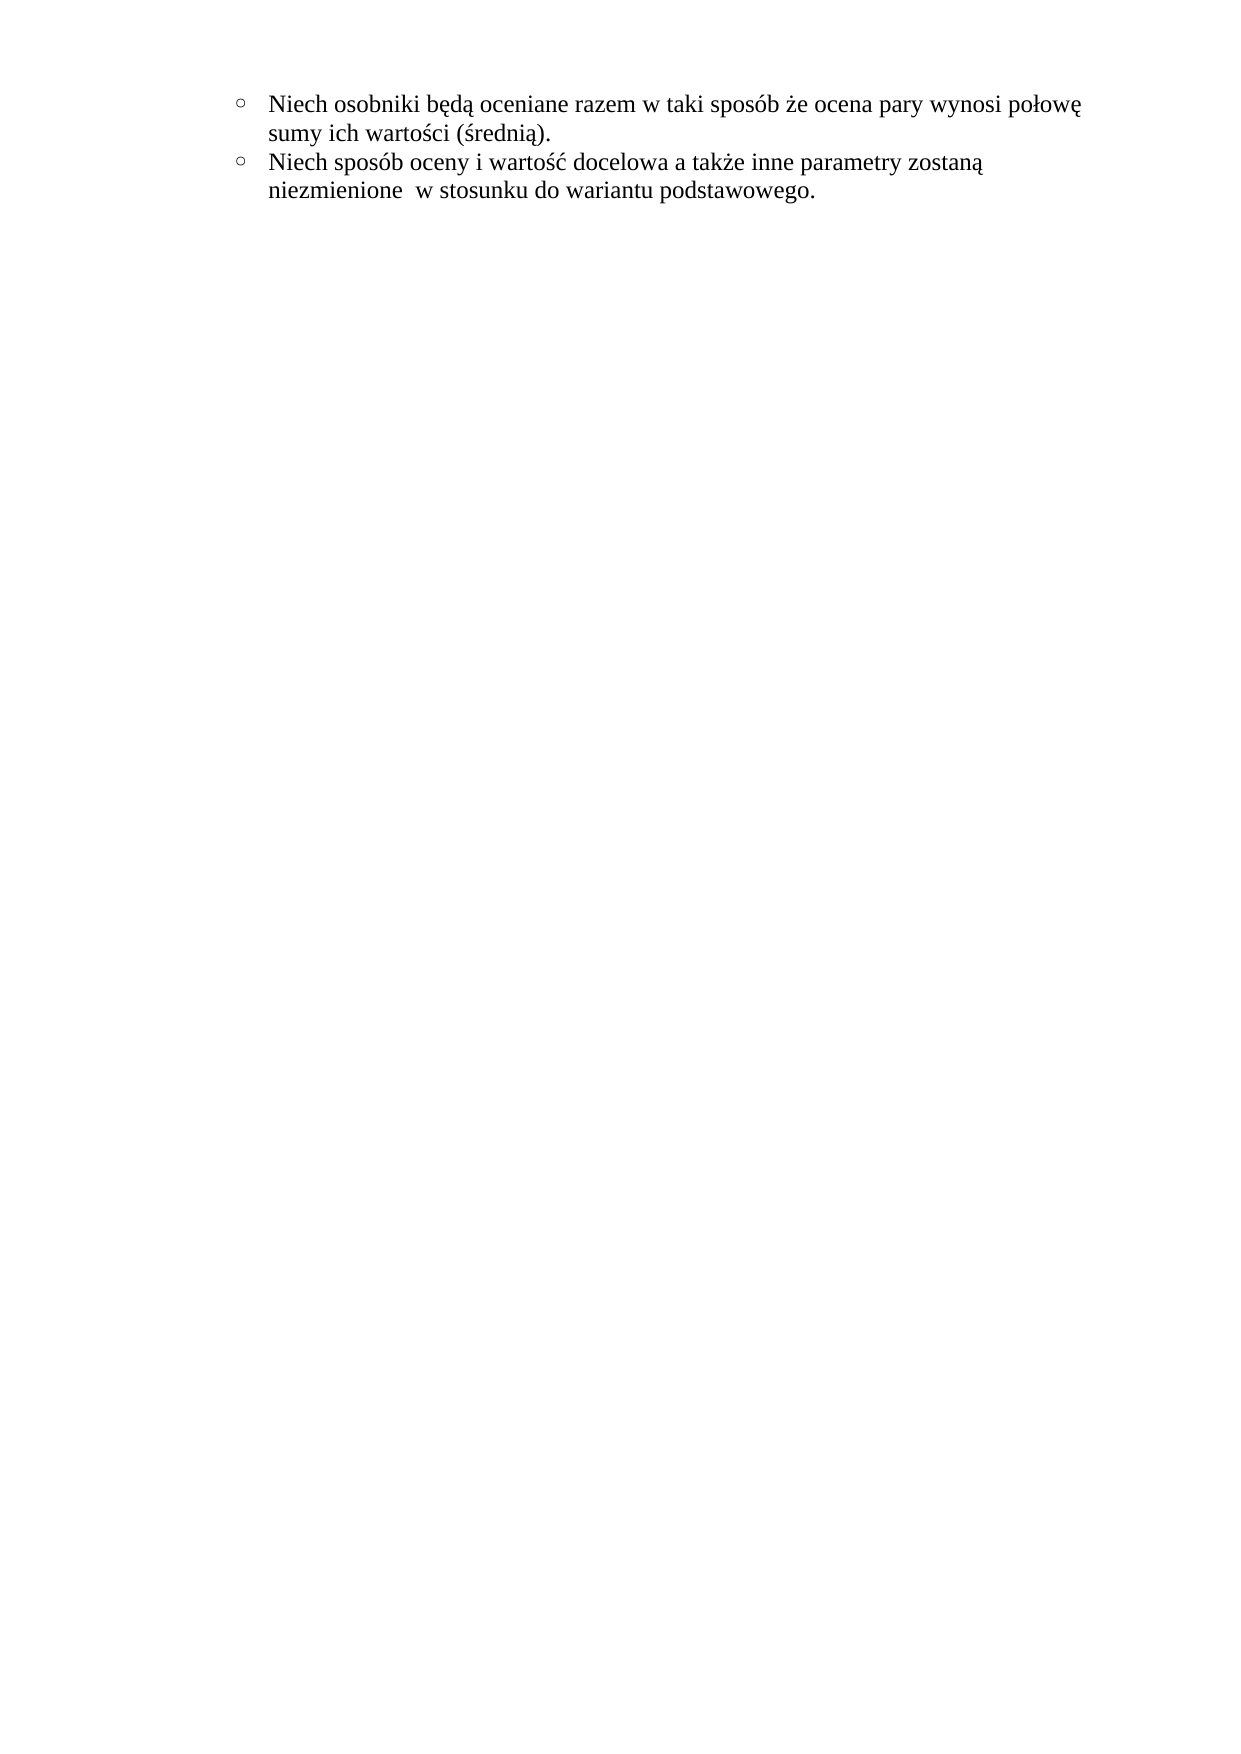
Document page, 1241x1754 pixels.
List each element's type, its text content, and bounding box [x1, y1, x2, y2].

list Niech osobniki będą oceniane razem w taki sposób że ocena pary wynosi połowę sumy ich wartości (średnią). [231, 89, 1122, 147]
list Niech sposób oceny i wartość docelowa a także inne parametry zostaną niezmienione w stosunku do wariantu podstawowego. [231, 147, 1122, 204]
